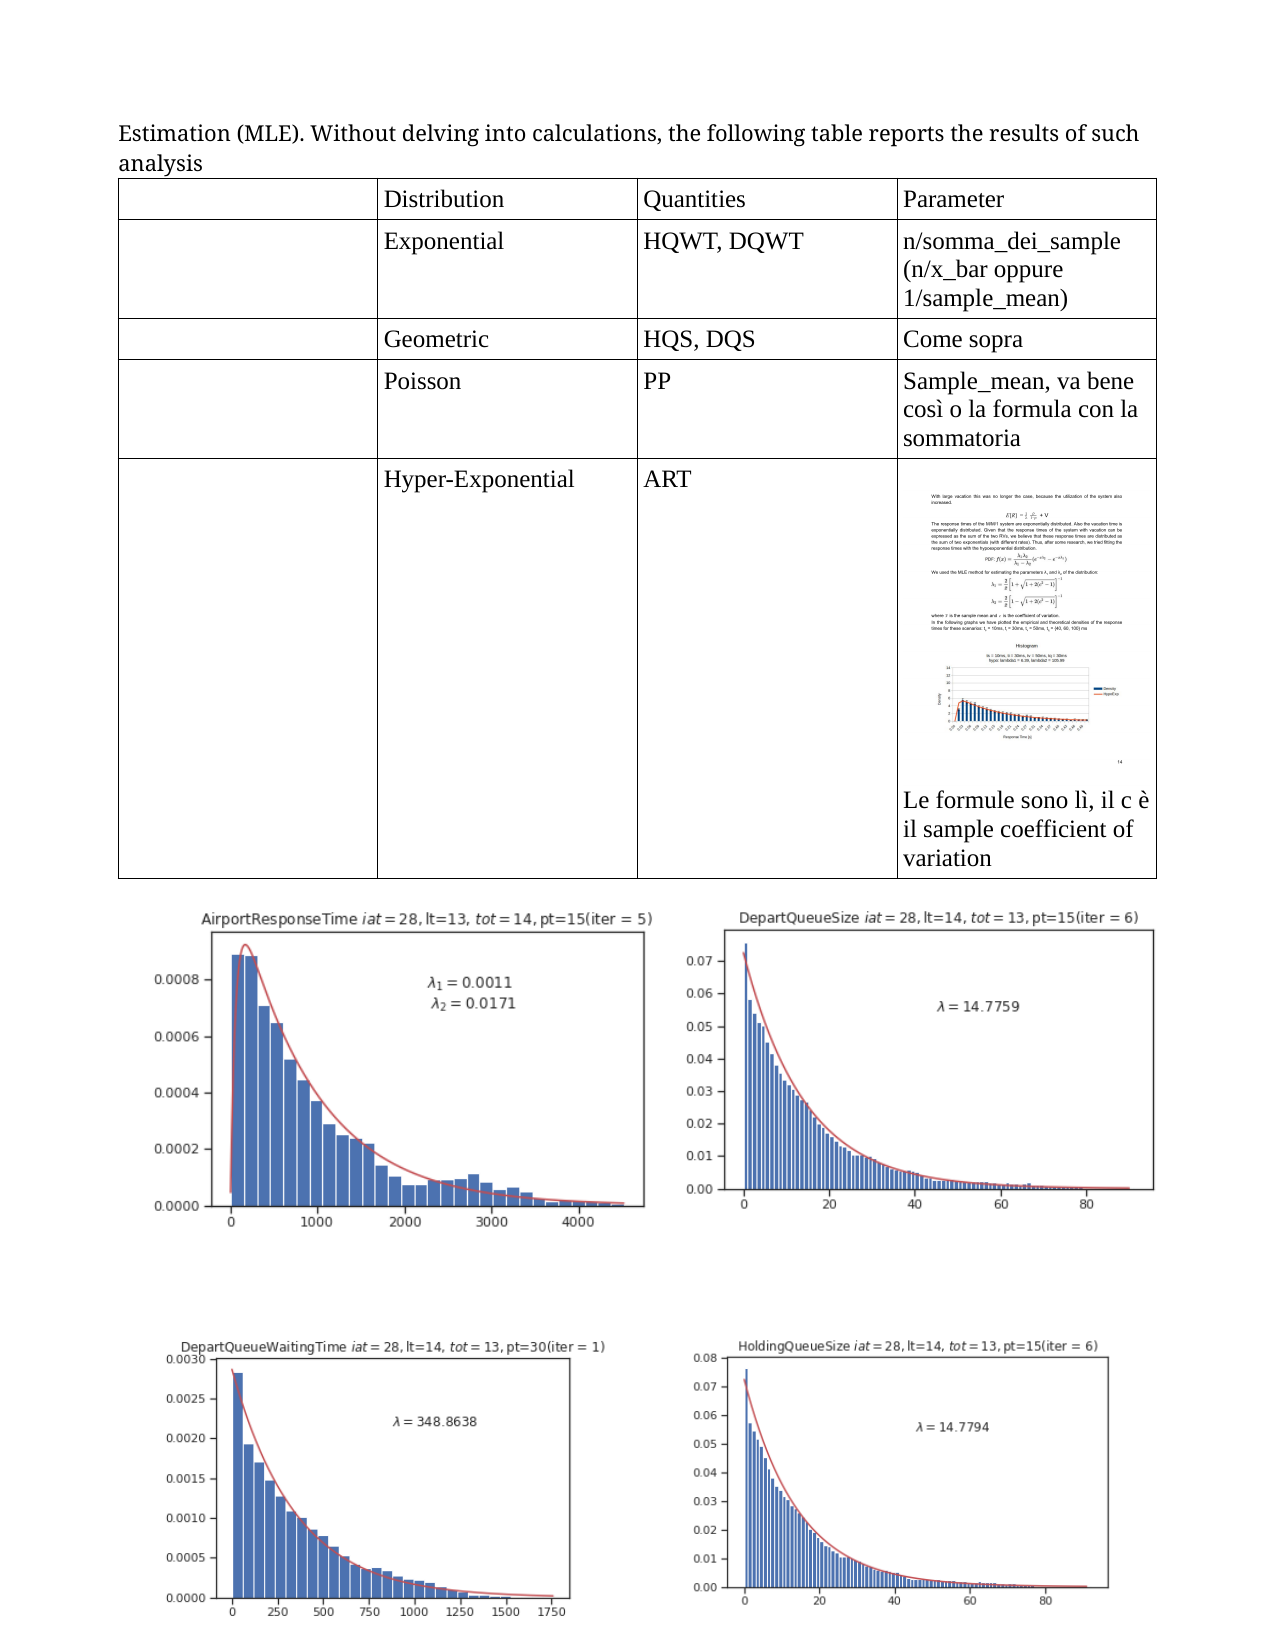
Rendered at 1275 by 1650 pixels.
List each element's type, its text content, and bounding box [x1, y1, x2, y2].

table_cell n/somma_dei_sample (n/x_bar oppure 1/sample_mean) [898, 220, 1156, 318]
table_cell Come sopra [898, 319, 1156, 359]
table_cell [119, 319, 377, 359]
table_cell HQWT, DQWT [638, 220, 897, 318]
table_header Quantities [638, 179, 897, 219]
picture [902, 464, 1152, 786]
picture [679, 1325, 1120, 1620]
table_cell ART [638, 459, 897, 878]
table_cell [119, 360, 377, 458]
table_cell Le formule sono lì, il c è il sample coefficient of variation [898, 459, 1156, 878]
table_cell Sample_mean, va bene così o la formula con la sommatoria [898, 360, 1156, 458]
table_cell PP [638, 360, 897, 458]
table_header Parameter [898, 179, 1156, 219]
text Estimation (MLE). Without delving into calculations, the following table reports the results of such analysis [118, 118, 1157, 178]
table_cell [119, 220, 377, 318]
table_header Distribution [378, 179, 637, 219]
table_cell Exponential [378, 220, 637, 318]
picture [137, 894, 663, 1245]
table_header [119, 179, 377, 219]
picture [670, 894, 1168, 1226]
table_cell [119, 459, 377, 878]
picture [151, 1325, 612, 1632]
table_cell Hyper-Exponential [378, 459, 637, 878]
table_cell Poisson [378, 360, 637, 458]
table_cell HQS, DQS [638, 319, 897, 359]
table_cell Geometric [378, 319, 637, 359]
